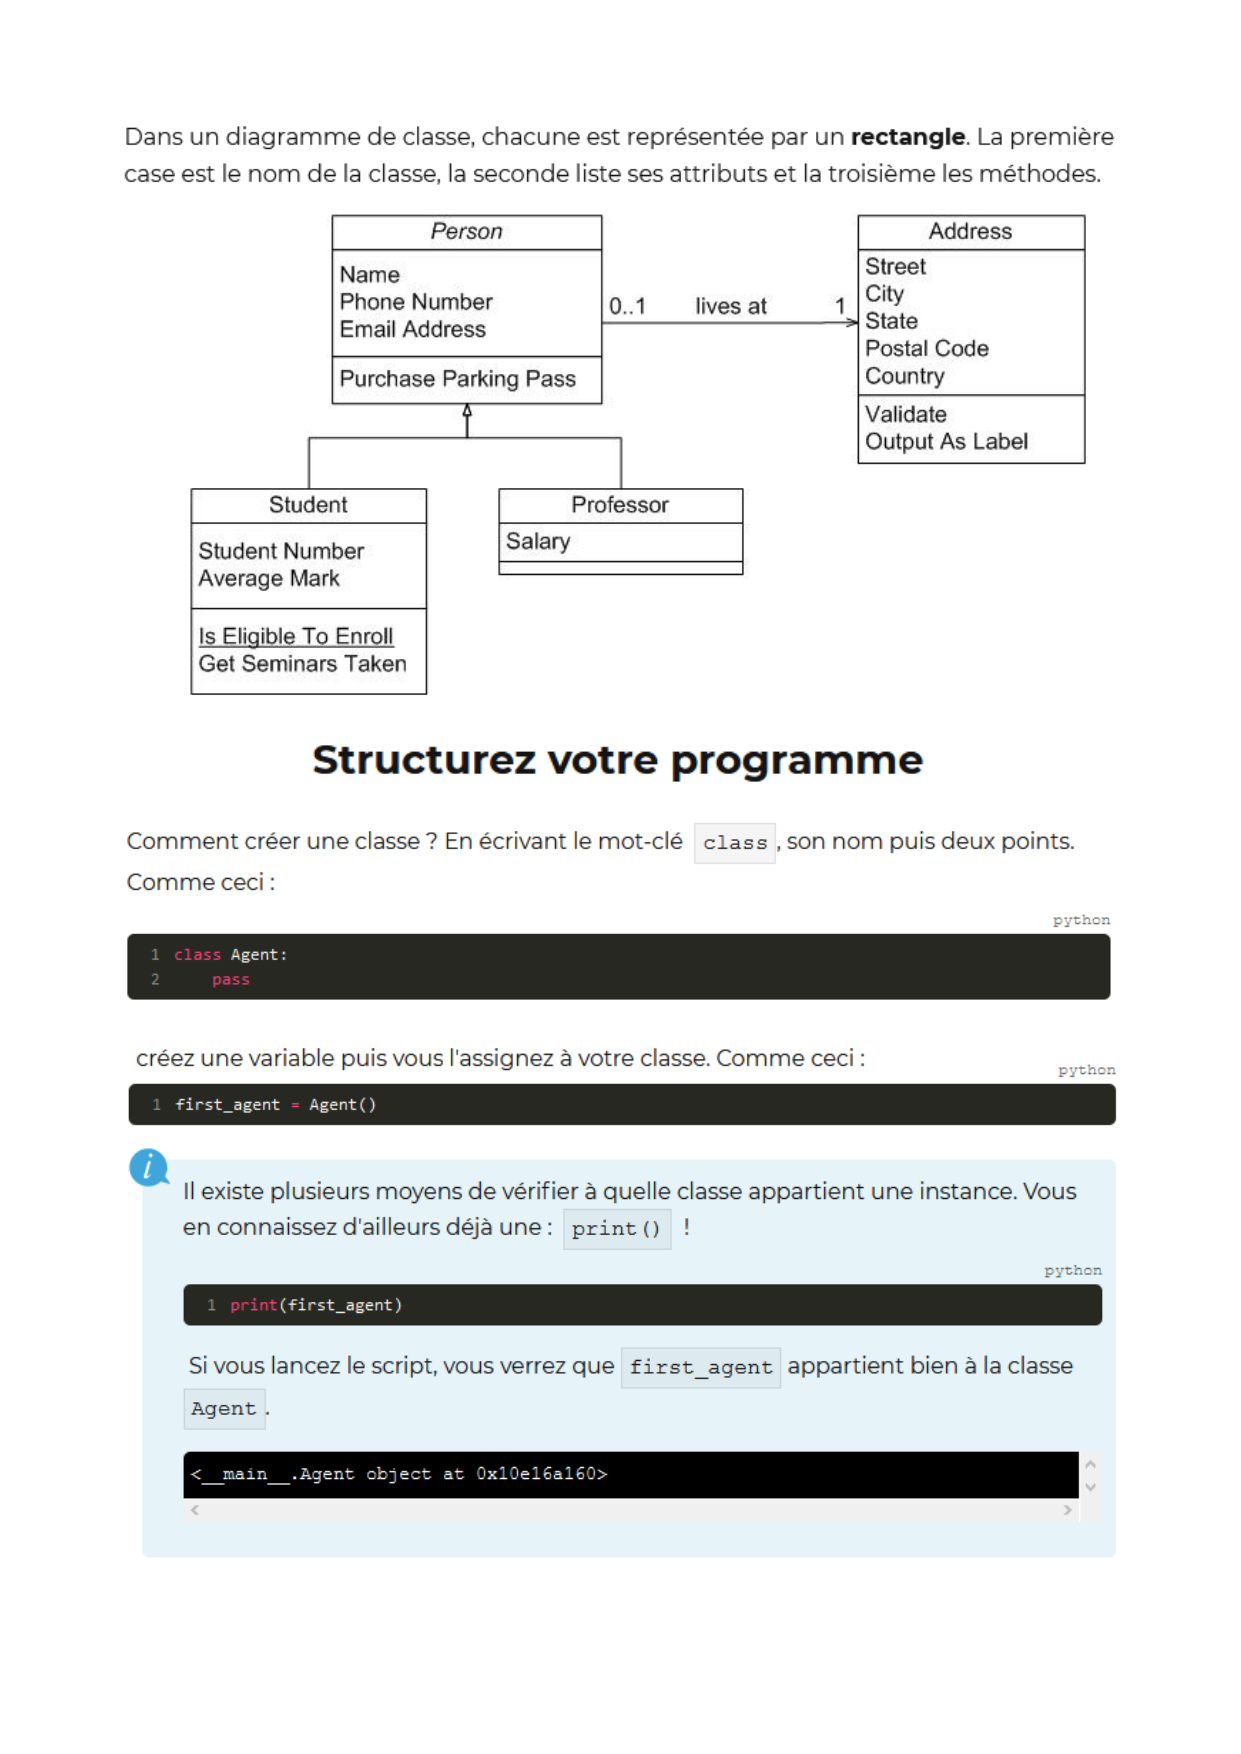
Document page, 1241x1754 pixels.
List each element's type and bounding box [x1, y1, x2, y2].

picture [118, 118, 1123, 705]
picture [118, 819, 1123, 1008]
picture [118, 1036, 1123, 1559]
picture [301, 733, 939, 793]
